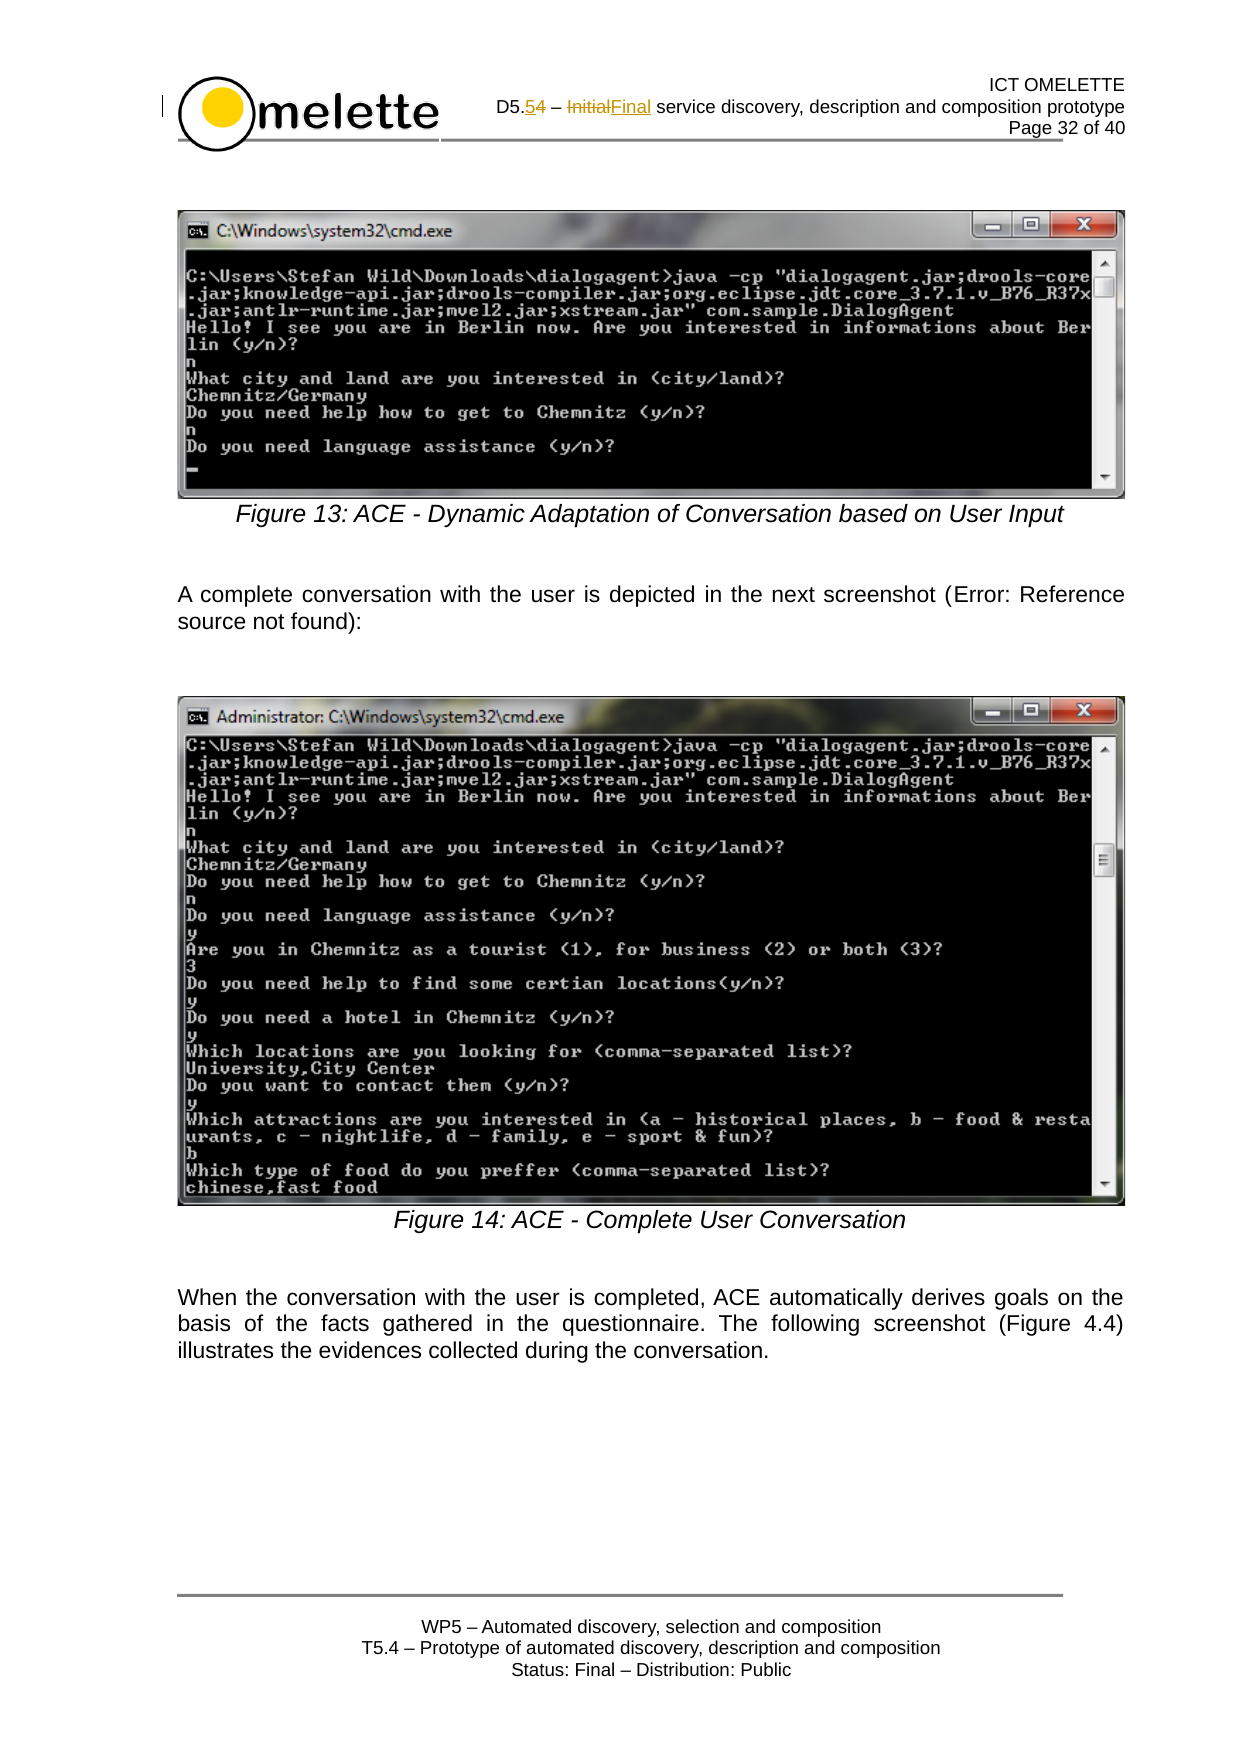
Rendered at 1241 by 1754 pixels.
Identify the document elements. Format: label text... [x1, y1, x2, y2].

picture [177, 210, 1126, 499]
text When the conversation with the user is completed, ACE automatically derives goals on the basis of the facts gathered in the questionnaire. The following screenshot (Figure 4.4) illustrates the evidences collected during the conversation. [177, 1284, 1125, 1363]
text A complete conversation with the user is depicted in the next screenshot (Error: No se encuentra la fuente de referencia): [177, 581, 1125, 634]
text Figure 13: ACE - Dynamic Adaptation of Conversation based on User Input [177, 499, 1125, 528]
picture [177, 696, 1126, 1206]
text Figure 14: ACE - Complete User Conversation [177, 1206, 1125, 1234]
picture [178, 76, 439, 152]
